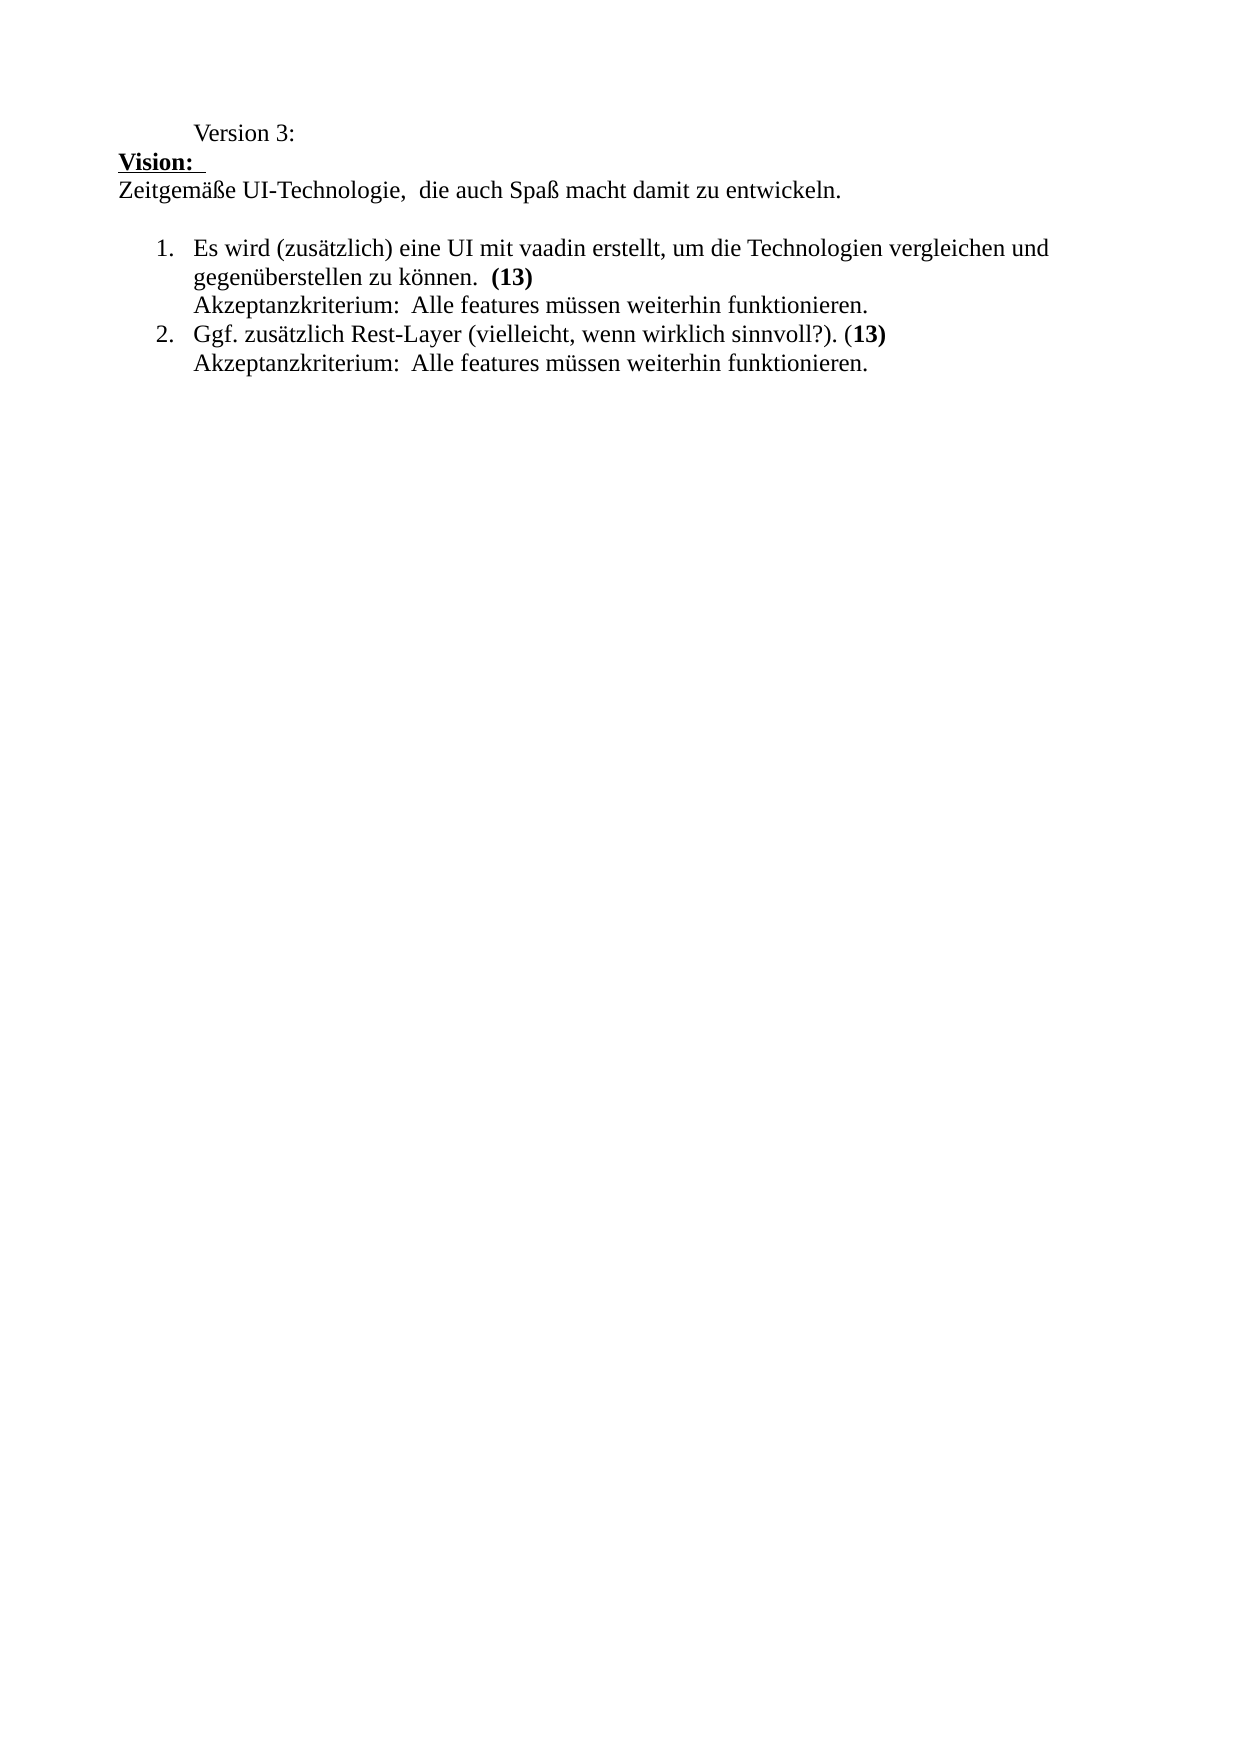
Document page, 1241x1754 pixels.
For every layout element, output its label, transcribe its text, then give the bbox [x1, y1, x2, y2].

list Akzeptanzkriterium: Alle features müssen weiterhin funktionieren. [156, 348, 1122, 377]
text Zeitgemäße UI-Technologie, die auch Spaß macht damit zu entwickeln. [118, 176, 1122, 204]
text Vision: [118, 147, 1122, 176]
list Akzeptanzkriterium: Alle features müssen weiterhin funktionieren. [156, 291, 1122, 319]
list Version 3: [156, 118, 1122, 147]
list Es wird (zusätzlich) eine UI mit vaadin erstellt, um die Technologien vergleichen und gegenüberstellen zu können. (13) [156, 233, 1122, 291]
list Ggf. zusätzlich Rest-Layer (vielleicht, wenn wirklich sinnvoll?). (13) [156, 319, 1122, 348]
